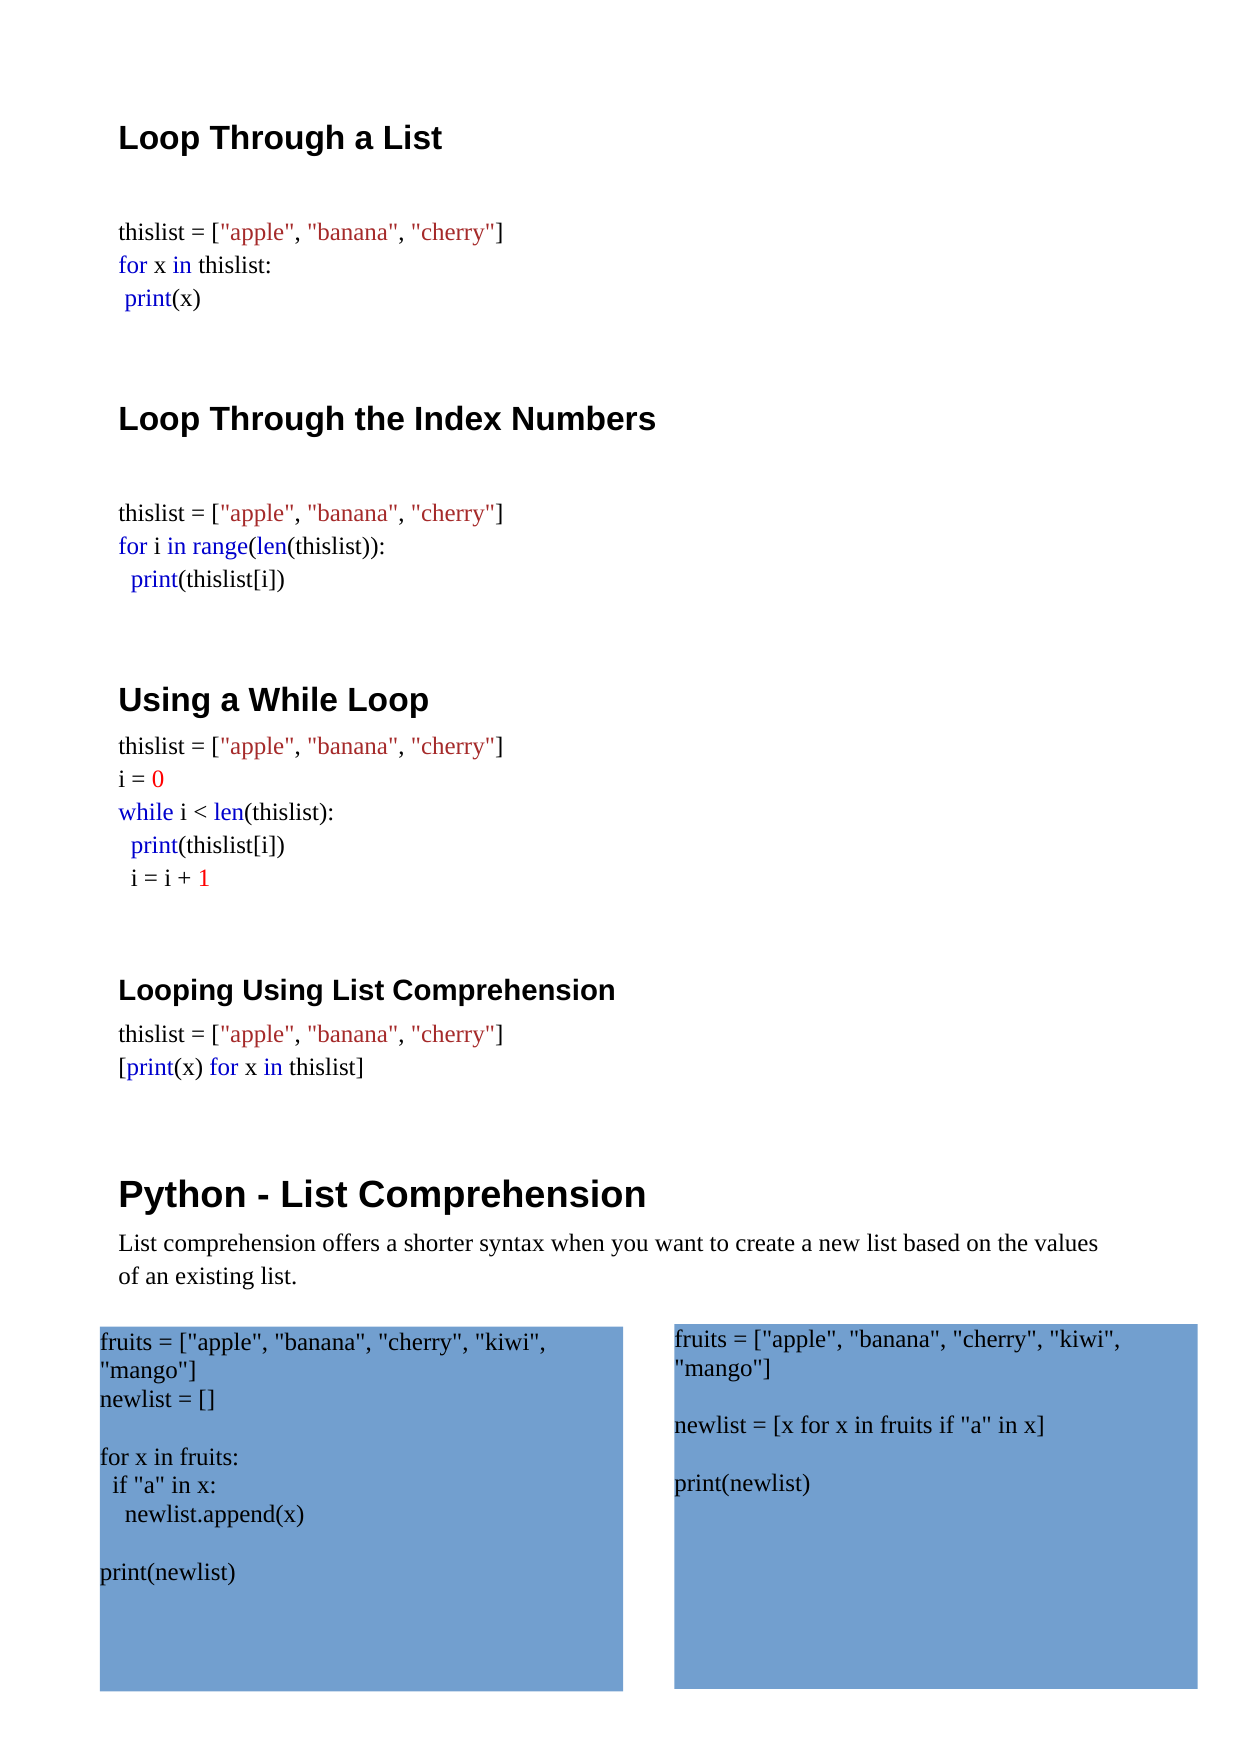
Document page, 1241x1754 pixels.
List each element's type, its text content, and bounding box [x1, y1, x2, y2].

text thislist = ["apple", "banana", "cherry"] [print(x) for x in thislist] [118, 1019, 1122, 1081]
text thislist = ["apple", "banana", "cherry"] i = 0 while i < len(thislist): print(thislist[i]) i = i + 1 [118, 731, 1122, 892]
text thislist = ["apple", "banana", "cherry"] for i in range(len(thislist)): print(thislist[i]) [118, 498, 1122, 592]
subtitle Python - List Comprehension [118, 1172, 1122, 1216]
text thislist = ["apple", "banana", "cherry"] for x in thislist: print(x) [118, 217, 1122, 312]
subtitle Looping Using List Comprehension [118, 973, 1122, 1007]
text List comprehension offers a shorter syntax when you want to create a new list based on the values of an existing list. [118, 1228, 1122, 1290]
subtitle Loop Through the Index Numbers [118, 399, 1122, 438]
subtitle Loop Through a List [118, 118, 1122, 157]
subtitle Using a While Loop [118, 680, 1122, 718]
